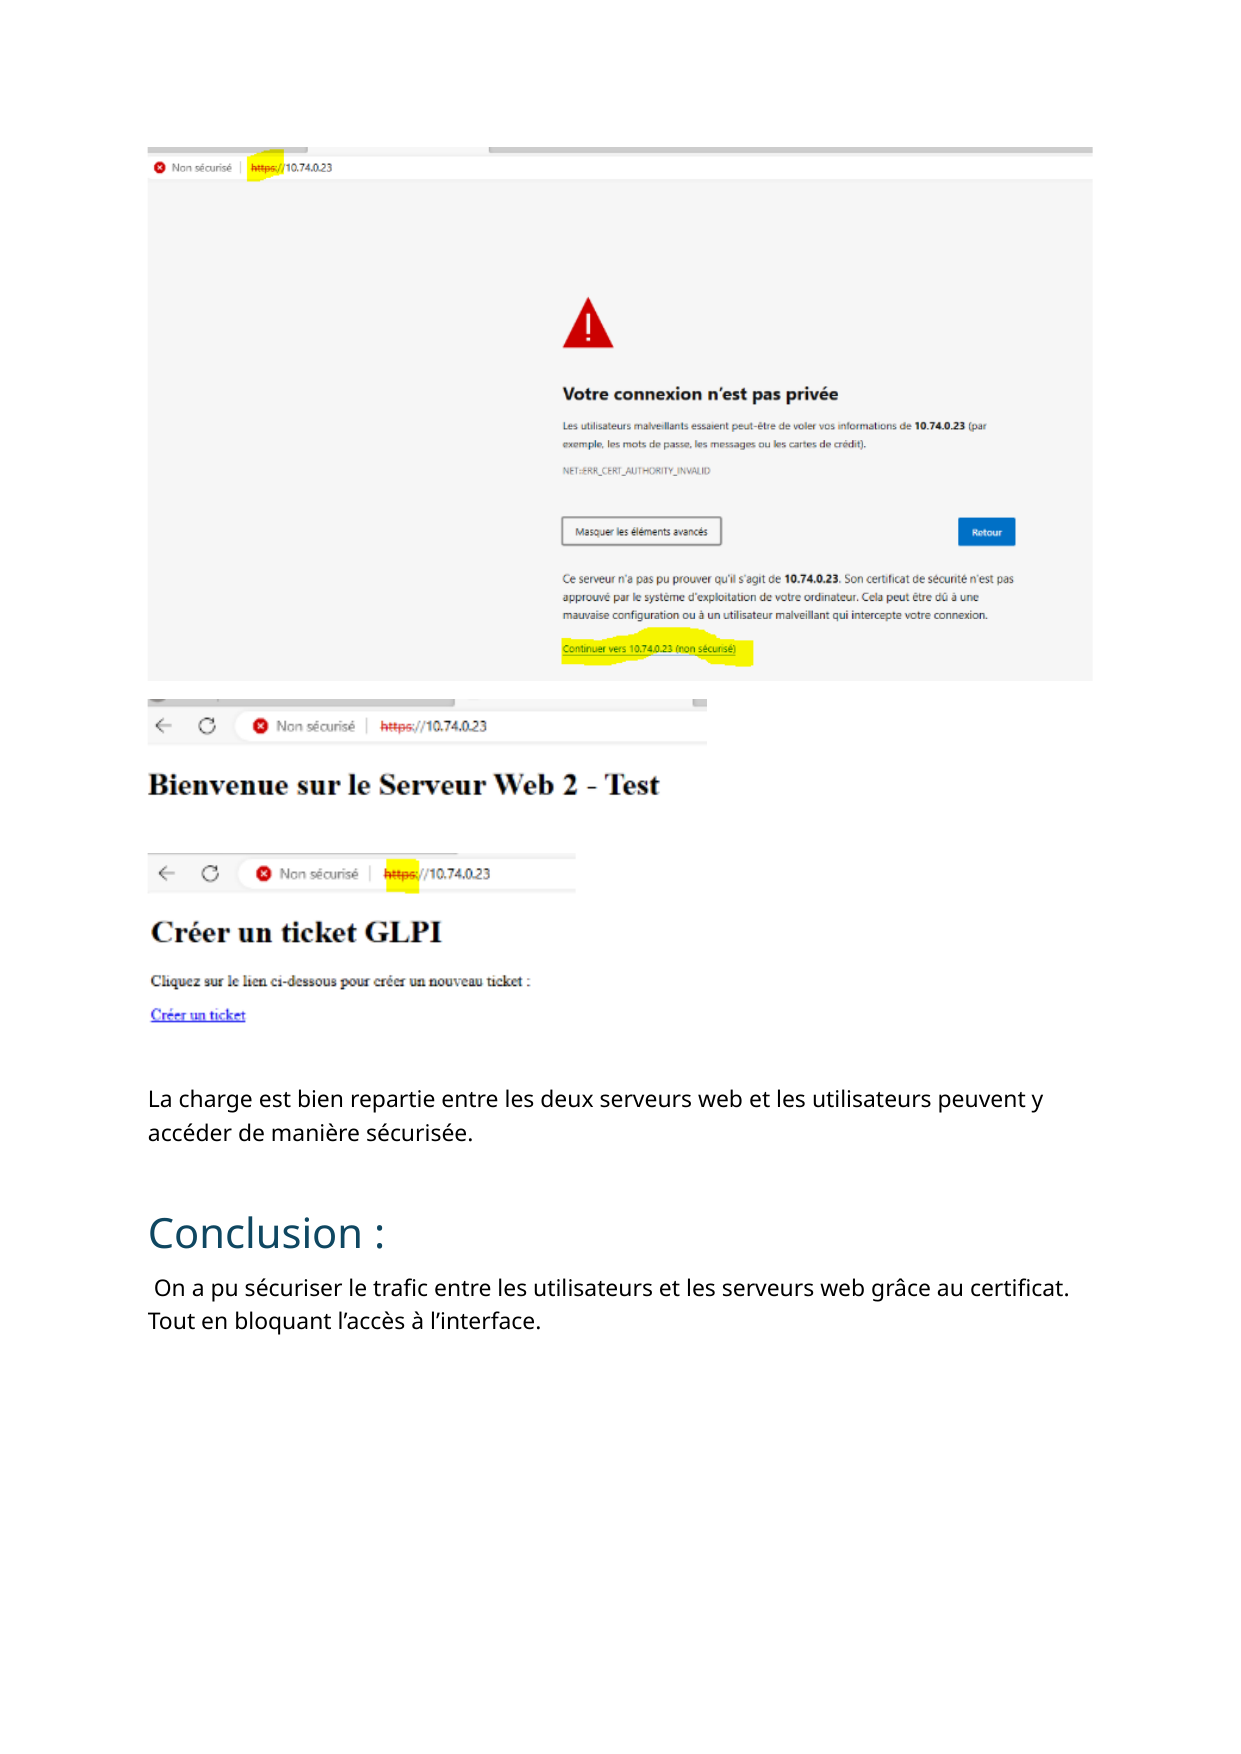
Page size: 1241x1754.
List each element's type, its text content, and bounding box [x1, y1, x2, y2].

subtitle Conclusion : [148, 1204, 1093, 1261]
text On a pu sécuriser le trafic entre les utilisateurs et les serveurs web grâce au certificat. Tout en bloquant l’accès à l’interface. [148, 1272, 1093, 1337]
text La charge est bien repartie entre les deux serveurs web et les utilisateurs peuvent y accéder de manière sécurisée. [148, 1083, 1093, 1148]
